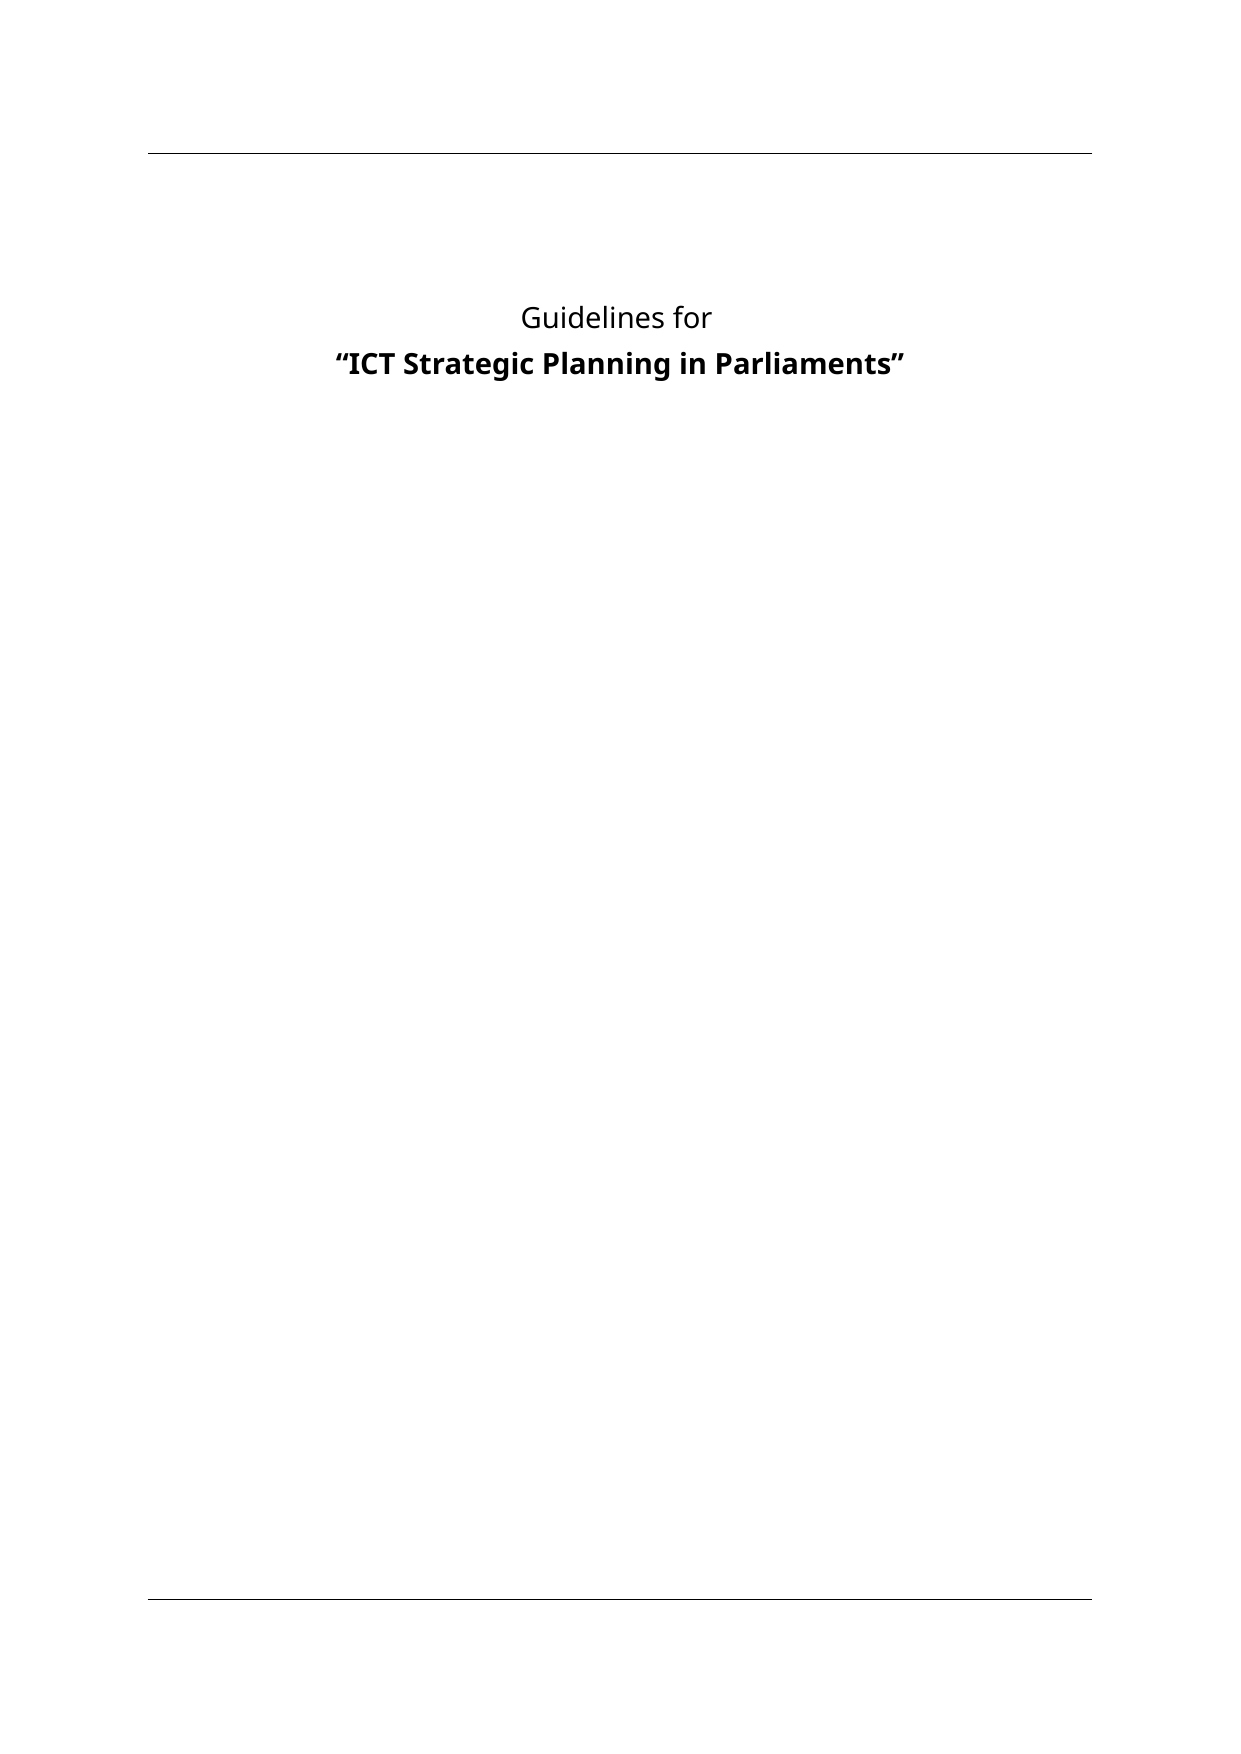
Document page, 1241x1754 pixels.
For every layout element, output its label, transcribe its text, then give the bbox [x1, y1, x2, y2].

text Guidelines for [148, 298, 1092, 337]
text “ICT Strategic Planning in Parliaments” [148, 343, 1092, 383]
